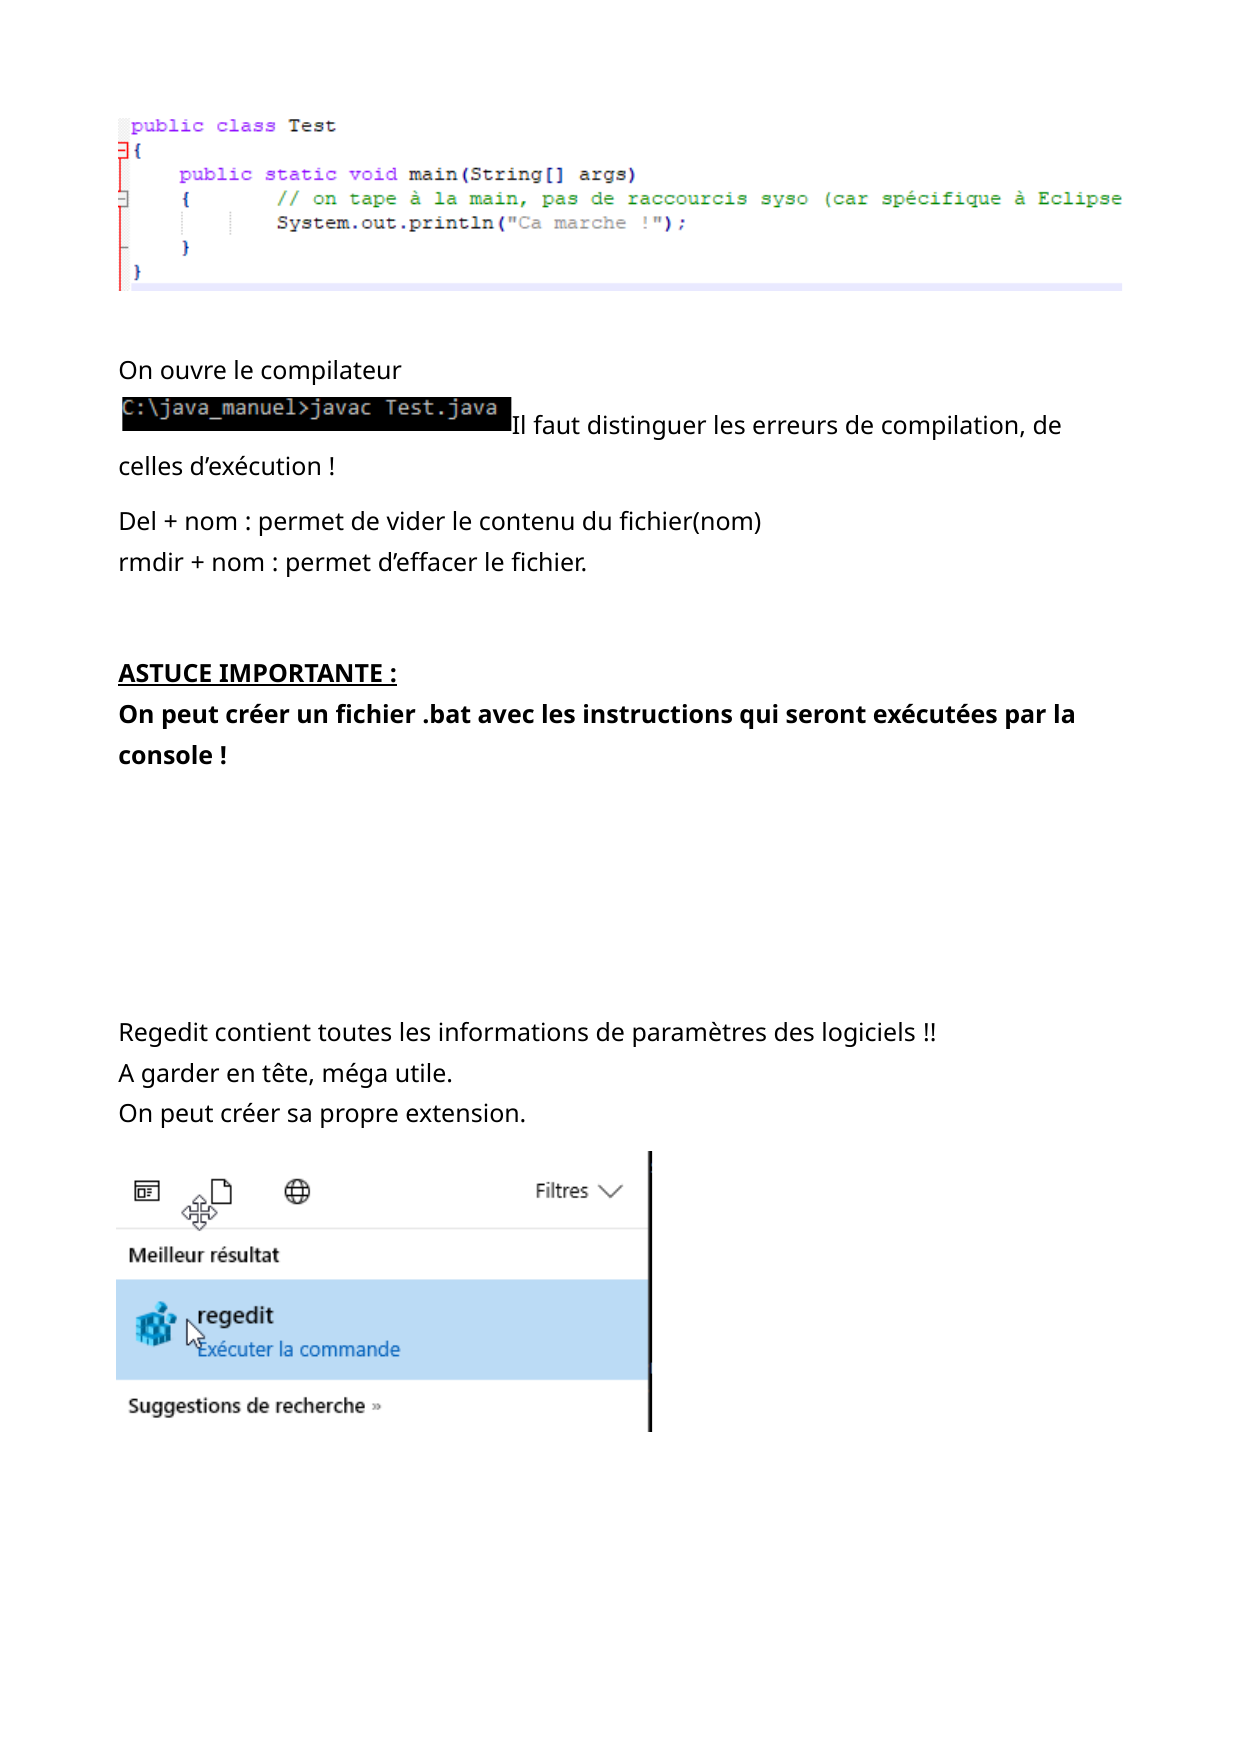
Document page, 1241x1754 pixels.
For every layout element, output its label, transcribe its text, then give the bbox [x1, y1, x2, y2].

picture [116, 1151, 653, 1432]
text Il faut distinguer les erreurs de compilation, de celles d’exécution ! [118, 408, 1122, 483]
picture [118, 118, 1123, 291]
picture [122, 397, 512, 431]
text Del + nom : permet de vider le contenu du fichier(nom) rmdir + nom : permet d’effacer le fichier. [118, 504, 1122, 579]
text On ouvre le compilateur [118, 352, 1122, 386]
text ASTUCE IMPORTANTE : On peut créer un fichier .bat avec les instructions qui seront exécutées par la console ! [118, 656, 1122, 771]
text Regedit contient toutes les informations de paramètres des logiciels !! A garder en tête, méga utile. On peut créer sa propre extension. [118, 1014, 1122, 1130]
